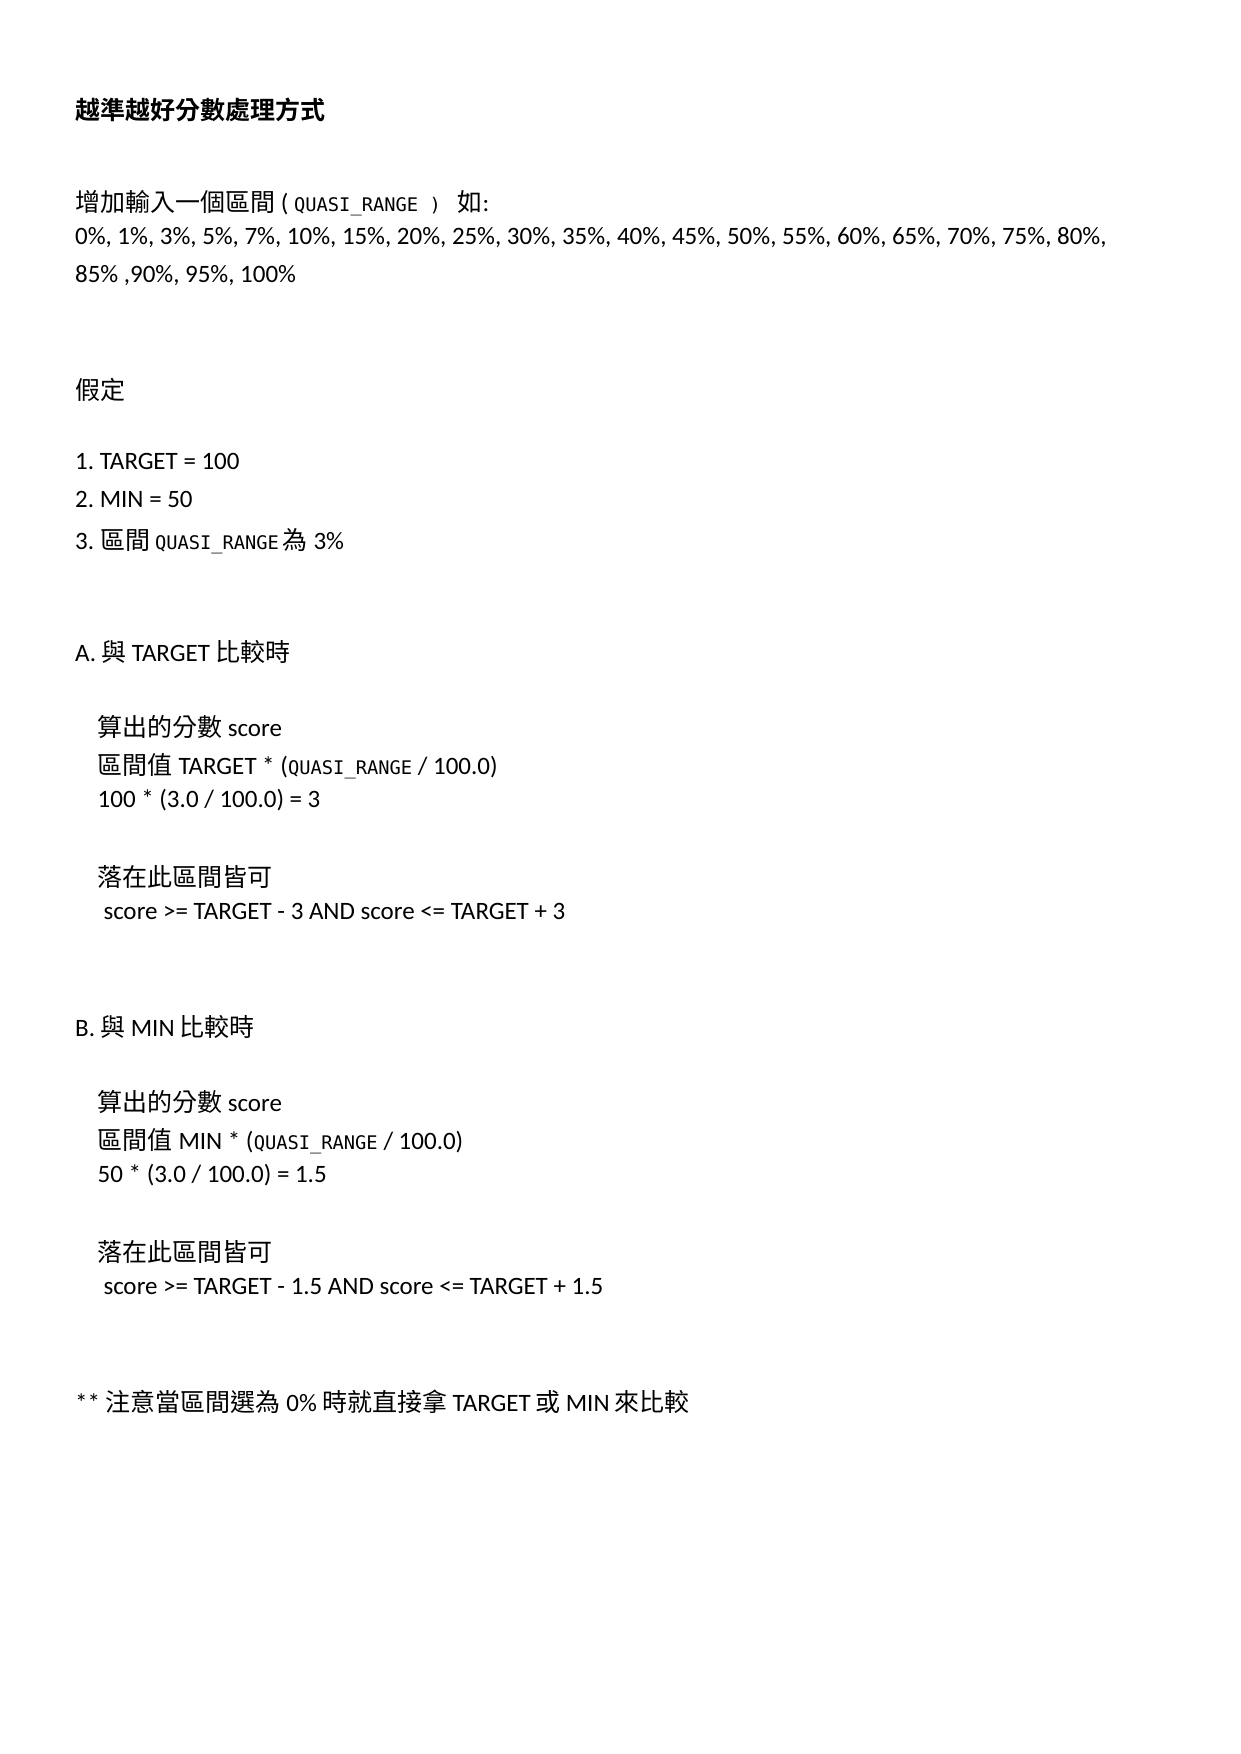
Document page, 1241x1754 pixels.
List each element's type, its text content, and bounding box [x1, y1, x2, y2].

text 區間值 MIN * (QUASI_RANGE / 100.0) [75, 1119, 1165, 1157]
text 增加輸入一個區間 ( QUASI_RANGE ) 如: [75, 182, 1165, 219]
text 區間值 TARGET * (QUASI_RANGE / 100.0) [75, 744, 1165, 782]
text 3. 區間QUASI_RANGE為 3% [75, 519, 1165, 557]
text 50 * (3.0 / 100.0) = 1.5 [75, 1157, 1165, 1194]
text 算出的分數score [75, 707, 1165, 744]
text 1. TARGET = 100 [75, 444, 1165, 482]
text score >= TARGET - 3 AND score <= TARGET + 3 [75, 894, 1165, 932]
text 假定 [75, 369, 1165, 407]
text ** 注意當區間選為 0% 時就直接拿TARGET或MIN來比較 [75, 1382, 1165, 1419]
text 2. MIN = 50 [75, 482, 1165, 519]
text A. 與TARGET比較時 [75, 632, 1165, 669]
text score >= TARGET - 1.5 AND score <= TARGET + 1.5 [75, 1269, 1165, 1307]
text 算出的分數score [75, 1082, 1165, 1119]
text 落在此區間皆可 [75, 1232, 1165, 1269]
text 落在此區間皆可 [75, 857, 1165, 894]
text 0%, 1%, 3%, 5%, 7%, 10%, 15%, 20%, 25%, 30%, 35%, 40%, 45%, 50%, 55%, 60%, 65%, 70%, 75%, 80%, 85% ,90%, 95%, 100% [75, 219, 1165, 294]
text B. 與MIN比較時 [75, 1007, 1165, 1044]
subtitle 越準越好分數處理方式 [75, 89, 1165, 127]
text 100 * (3.0 / 100.0) = 3 [75, 782, 1165, 819]
